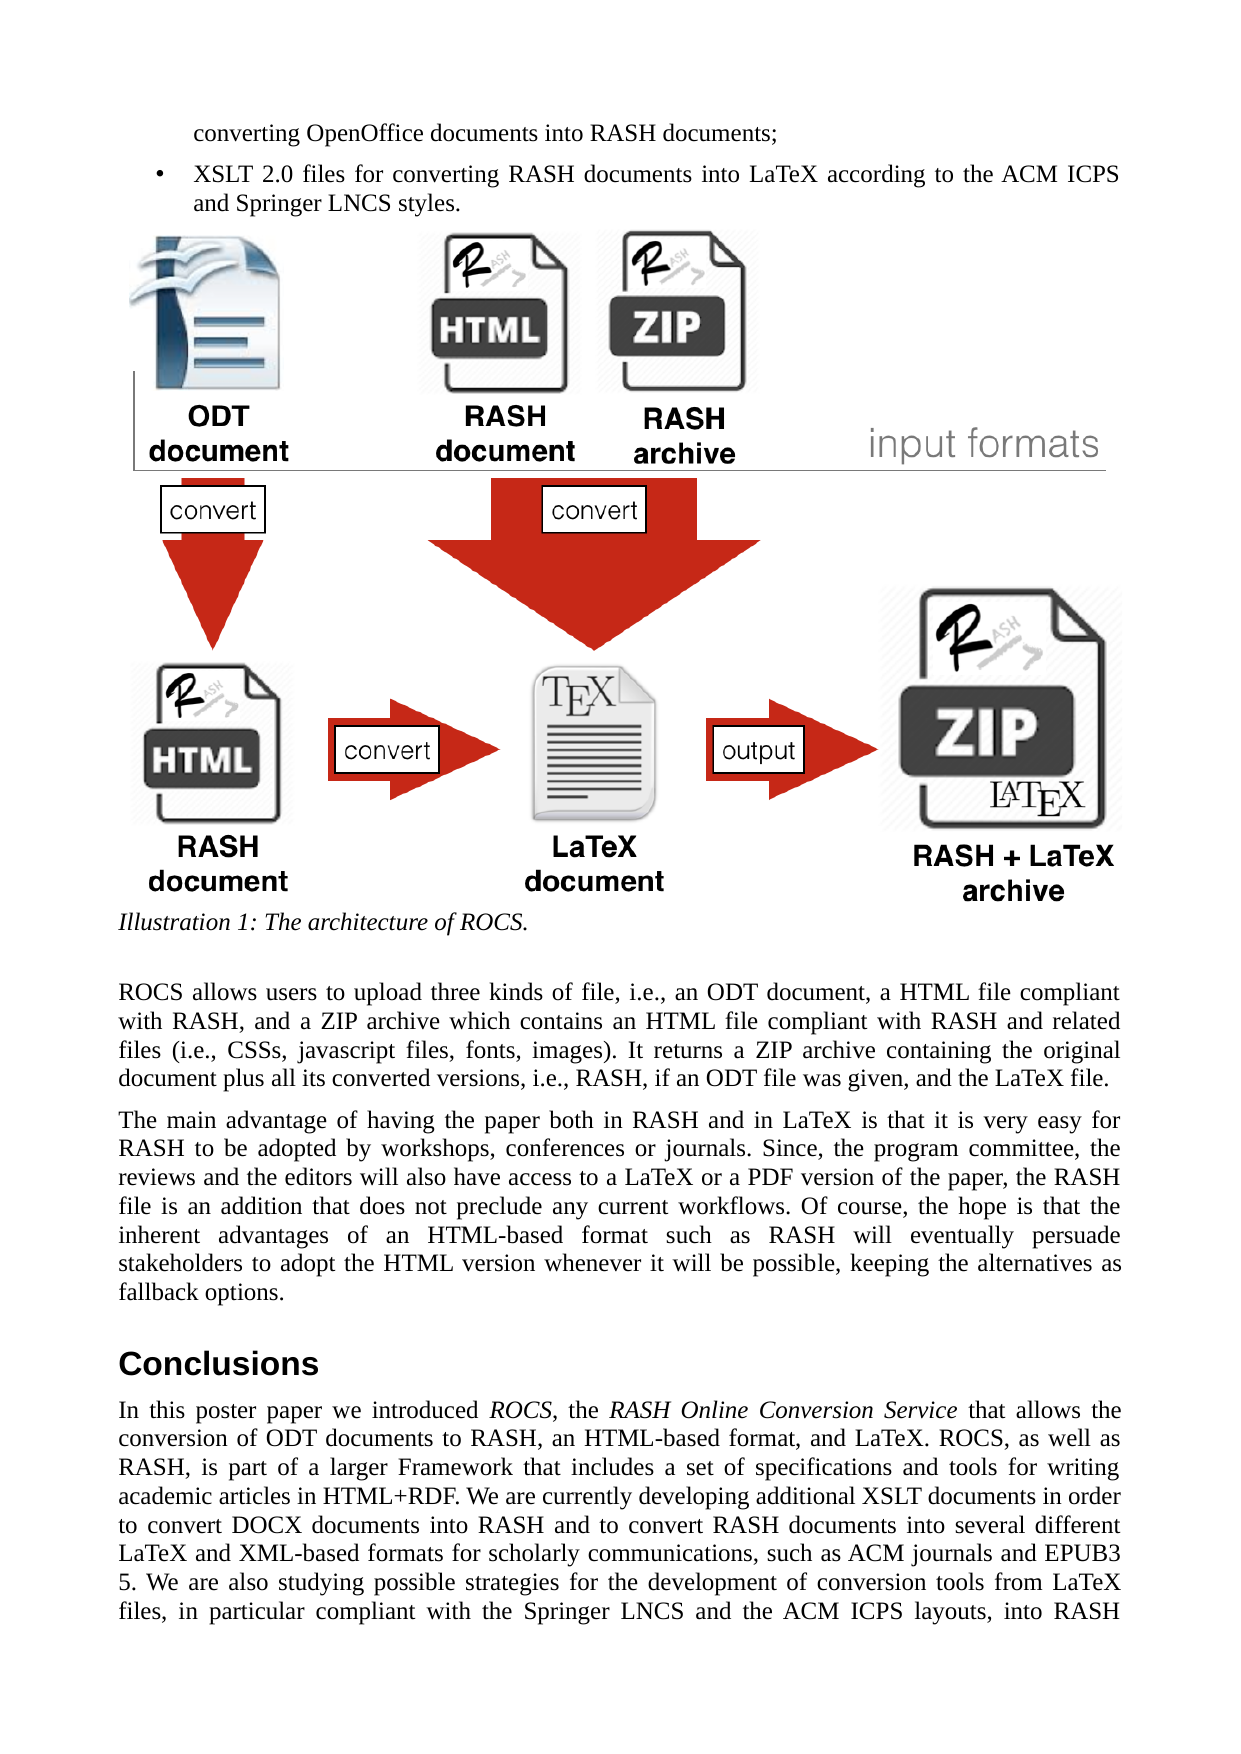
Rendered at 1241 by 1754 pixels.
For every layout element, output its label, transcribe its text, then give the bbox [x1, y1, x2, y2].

text In this poster paper we introduced ROCS, the RASH Online Conversion Service that allows the conversion of ODT documents to RASH, an HTML-based format, and LaTeX. ROCS, as well as RASH, is part of a larger Framework that includes a set of specifications and tools for writing academic articles in HTML+RDF. We are currently developing additional XSLT documents in order to convert DOCX documents into RASH and to convert RASH documents into several different LaTeX and XML-based formats for scholarly communications, such as ACM journals and EPUB3 5.. We are also studying possible strategies for the development of conversion tools from LaTeX files, in particular compliant with the Springer LNCS and the ACM ICPS layouts, into RASH documents. [118, 1395, 1122, 1625]
text ROCS allows users to upload three kinds of file, i.e., an ODT document, a HTML file compliant with RASH, and a ZIP archive which contains an HTML file compliant with RASH and related files (i.e., CSSs, javascript files, fonts, images). It returns a ZIP archive containing the original document plus all its converted versions, i.e., RASH, if an ODT file was given, and the LaTeX file. [118, 977, 1122, 1092]
text Illustration 1: The architecture of ROCS. [118, 908, 1122, 936]
text The main advantage of having the paper both in RASH and in LaTeX is that it is very easy for RASH to be adopted by workshops, conferences or journals. Since, the program committee, the reviews and the editors will also have access to a LaTeX or a PDF version of the paper, the RASH file is an addition that does not preclude any current workflows. Of course, the hope is that the inherent advantages of an HTML-based format such as RASH will eventually persuade stakeholders to adopt the HTML version whenever it will be possible, keeping the alternatives as fallback options. [118, 1105, 1122, 1306]
list XSLT 2.0 files for converting RASH documents into LaTeX according to the ACM ICPS and Springer LNCS styles. [156, 159, 1122, 217]
subtitle Conclusions [118, 1343, 1122, 1382]
list converting OpenOffice documents into RASH documents; [156, 118, 1122, 147]
picture [118, 229, 1123, 908]
